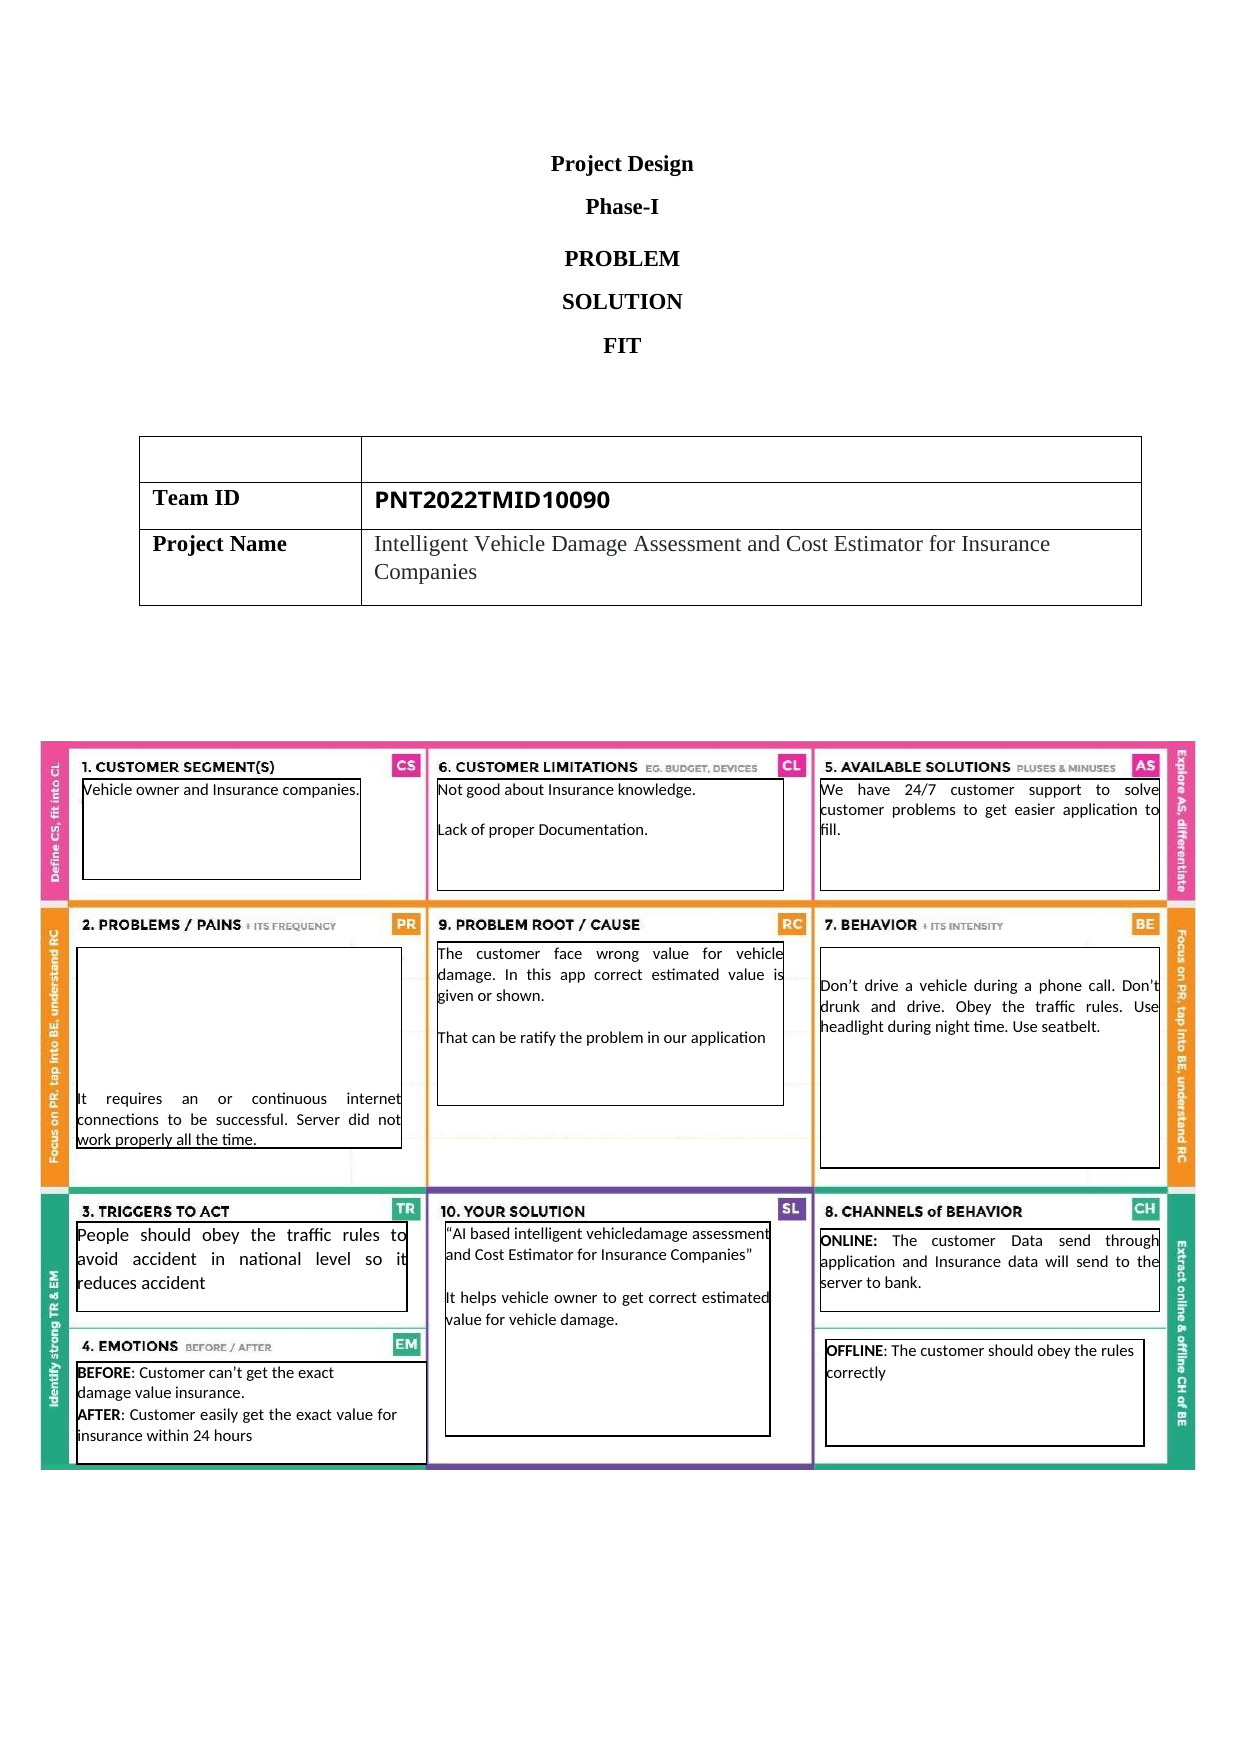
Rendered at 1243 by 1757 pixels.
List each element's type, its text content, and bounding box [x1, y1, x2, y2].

table_header [362, 437, 1141, 482]
table_cell PNT2022TMID10090 [362, 483, 1141, 529]
text Project Design Phase-I [550, 150, 694, 220]
table_cell Team ID [140, 483, 361, 529]
text PROBLEM SOLUTION FIT [550, 245, 694, 358]
table_cell Intelligent Vehicle Damage Assessment and Cost Estimator for Insurance Companies [362, 530, 1141, 605]
table_cell Project Name [140, 530, 361, 605]
table_header [140, 437, 361, 482]
picture [40, 741, 1196, 1470]
